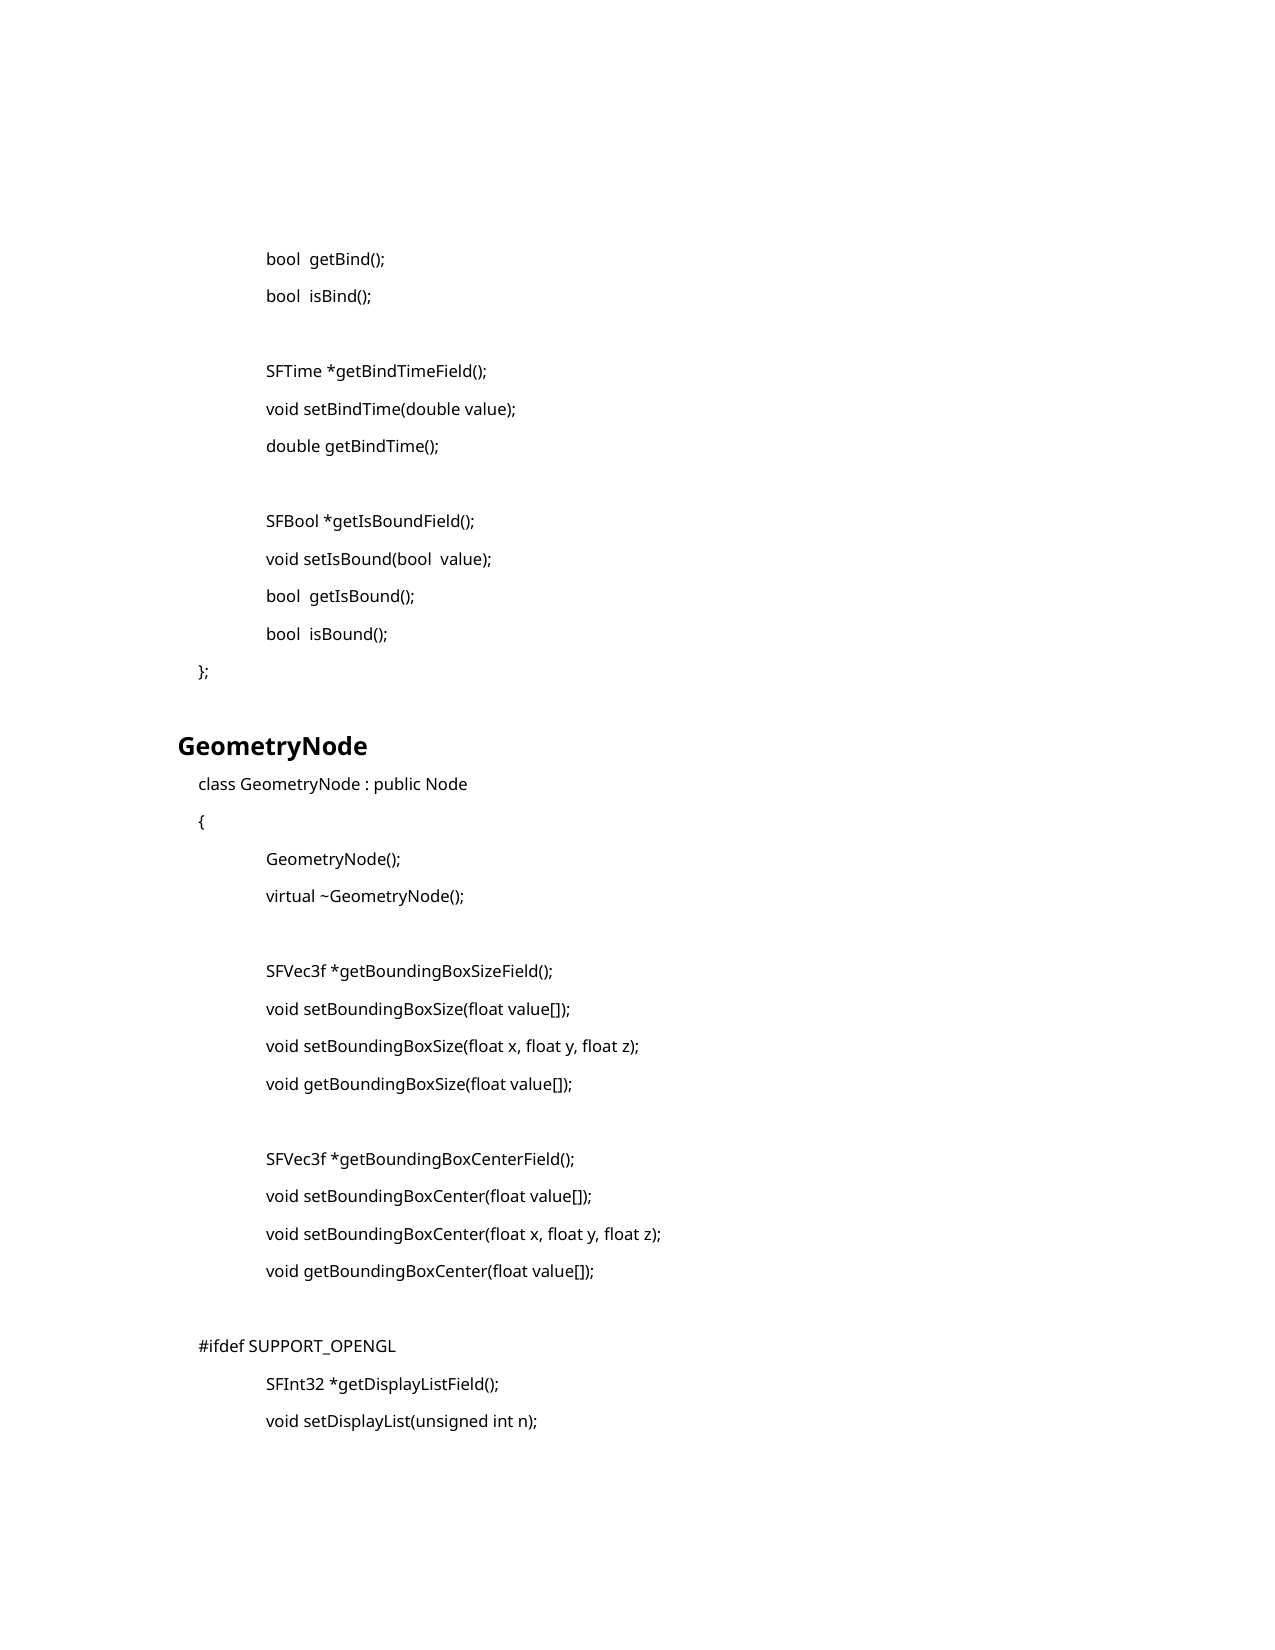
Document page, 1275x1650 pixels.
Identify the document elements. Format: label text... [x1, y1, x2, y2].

text void setBoundingBoxSize(float x, float y, float z); [198, 1027, 1098, 1065]
text void getBoundingBoxCenter(float value[]); [198, 1252, 1098, 1290]
subtitle GeometryNode [177, 727, 1098, 765]
text void setBindTime(double value); [198, 390, 1098, 427]
text void getBoundingBoxSize(float value[]); [198, 1065, 1098, 1102]
text SFVec3f *getBoundingBoxSizeField(); [198, 952, 1098, 990]
text void setIsBound(bool value); [198, 540, 1098, 577]
text SFTime *getBindTimeField(); [198, 352, 1098, 390]
text bool getIsBound(); [198, 577, 1098, 615]
text SFVec3f *getBoundingBoxCenterField(); [198, 1140, 1098, 1177]
text double getBindTime(); [198, 427, 1098, 465]
text bool isBound(); [198, 615, 1098, 652]
text { [198, 802, 1098, 840]
text #ifdef SUPPORT_OPENGL [198, 1327, 1098, 1365]
text GeometryNode(); [198, 840, 1098, 877]
text void setDisplayList(unsigned int n); [198, 1402, 1098, 1440]
text SFBool *getIsBoundField(); [198, 502, 1098, 540]
text bool isBind(); [198, 277, 1098, 315]
text SFInt32 *getDisplayListField(); [198, 1365, 1098, 1402]
text }; [198, 652, 1098, 690]
text bool getBind(); [198, 240, 1098, 277]
text void setBoundingBoxCenter(float x, float y, float z); [198, 1215, 1098, 1252]
text void setBoundingBoxSize(float value[]); [198, 990, 1098, 1027]
text class GeometryNode : public Node [198, 765, 1098, 802]
text virtual ~GeometryNode(); [198, 877, 1098, 915]
text void setBoundingBoxCenter(float value[]); [198, 1177, 1098, 1215]
